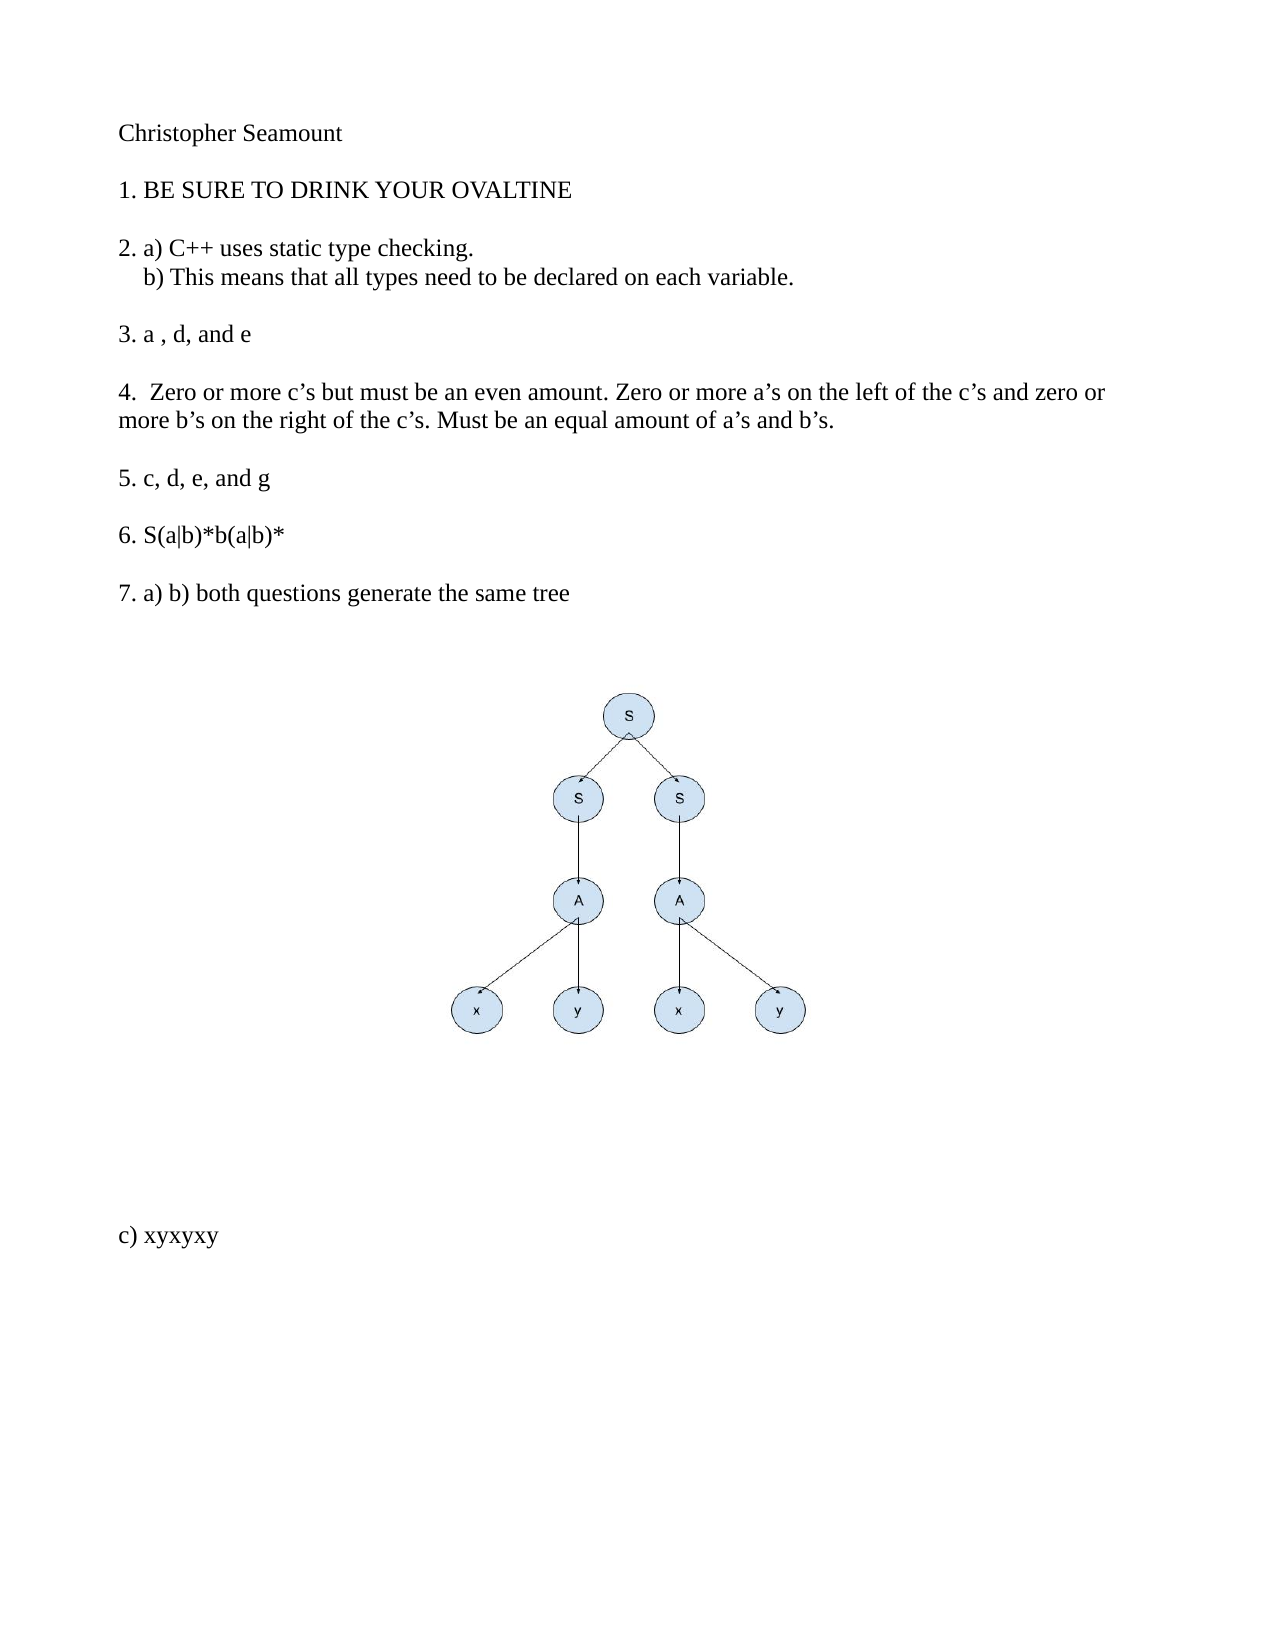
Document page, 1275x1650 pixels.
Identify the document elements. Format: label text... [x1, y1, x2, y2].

text 3. a , d, and e [118, 319, 1157, 348]
text 5. c, d, e, and g [118, 463, 1157, 492]
text c) xyxyxy [118, 1220, 1157, 1249]
text 4. Zero or more c’s but must be an even amount. Zero or more a’s on the left of the c’s and zero or more b’s on the right of the c’s. Must be an equal amount of a’s and b’s. [118, 377, 1157, 434]
text 6. S(a|b)*b(a|b)* [118, 521, 1157, 549]
text 1. BE SURE TO DRINK YOUR OVALTINE [118, 176, 1157, 204]
text 7. a) b) both questions generate the same tree [118, 578, 1157, 607]
picture [266, 635, 1009, 1192]
text Christopher Seamount [118, 118, 1157, 147]
text 2. a) C++ uses static type checking. [118, 233, 1157, 262]
text b) This means that all types need to be declared on each variable. [118, 262, 1157, 291]
